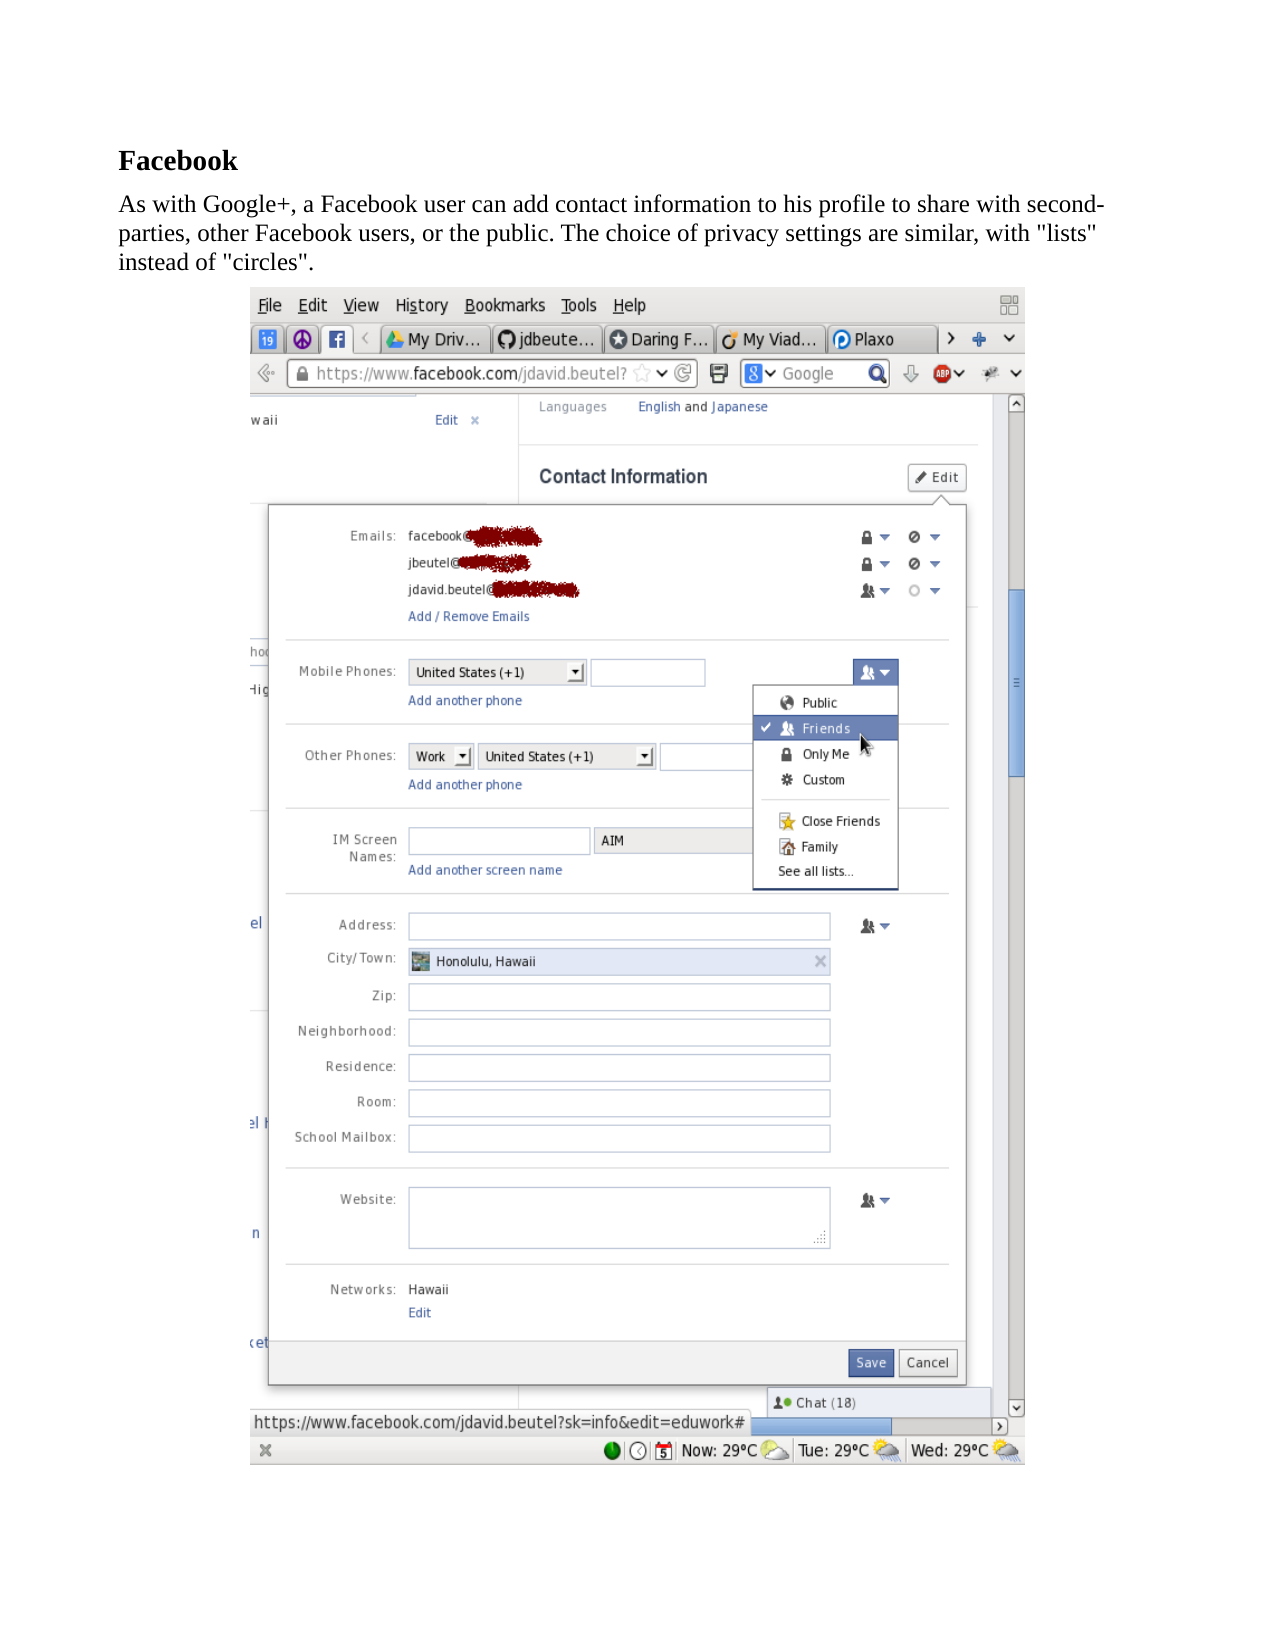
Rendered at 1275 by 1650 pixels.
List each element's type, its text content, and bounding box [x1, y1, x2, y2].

text As with Google+, a Facebook user can add contact information to his profile to share with second-parties, other Facebook users, or the public. The choice of privacy settings are similar, with "lists" instead of "circles". [118, 189, 1157, 275]
picture [250, 287, 1025, 1465]
subtitle Facebook [118, 143, 1157, 177]
